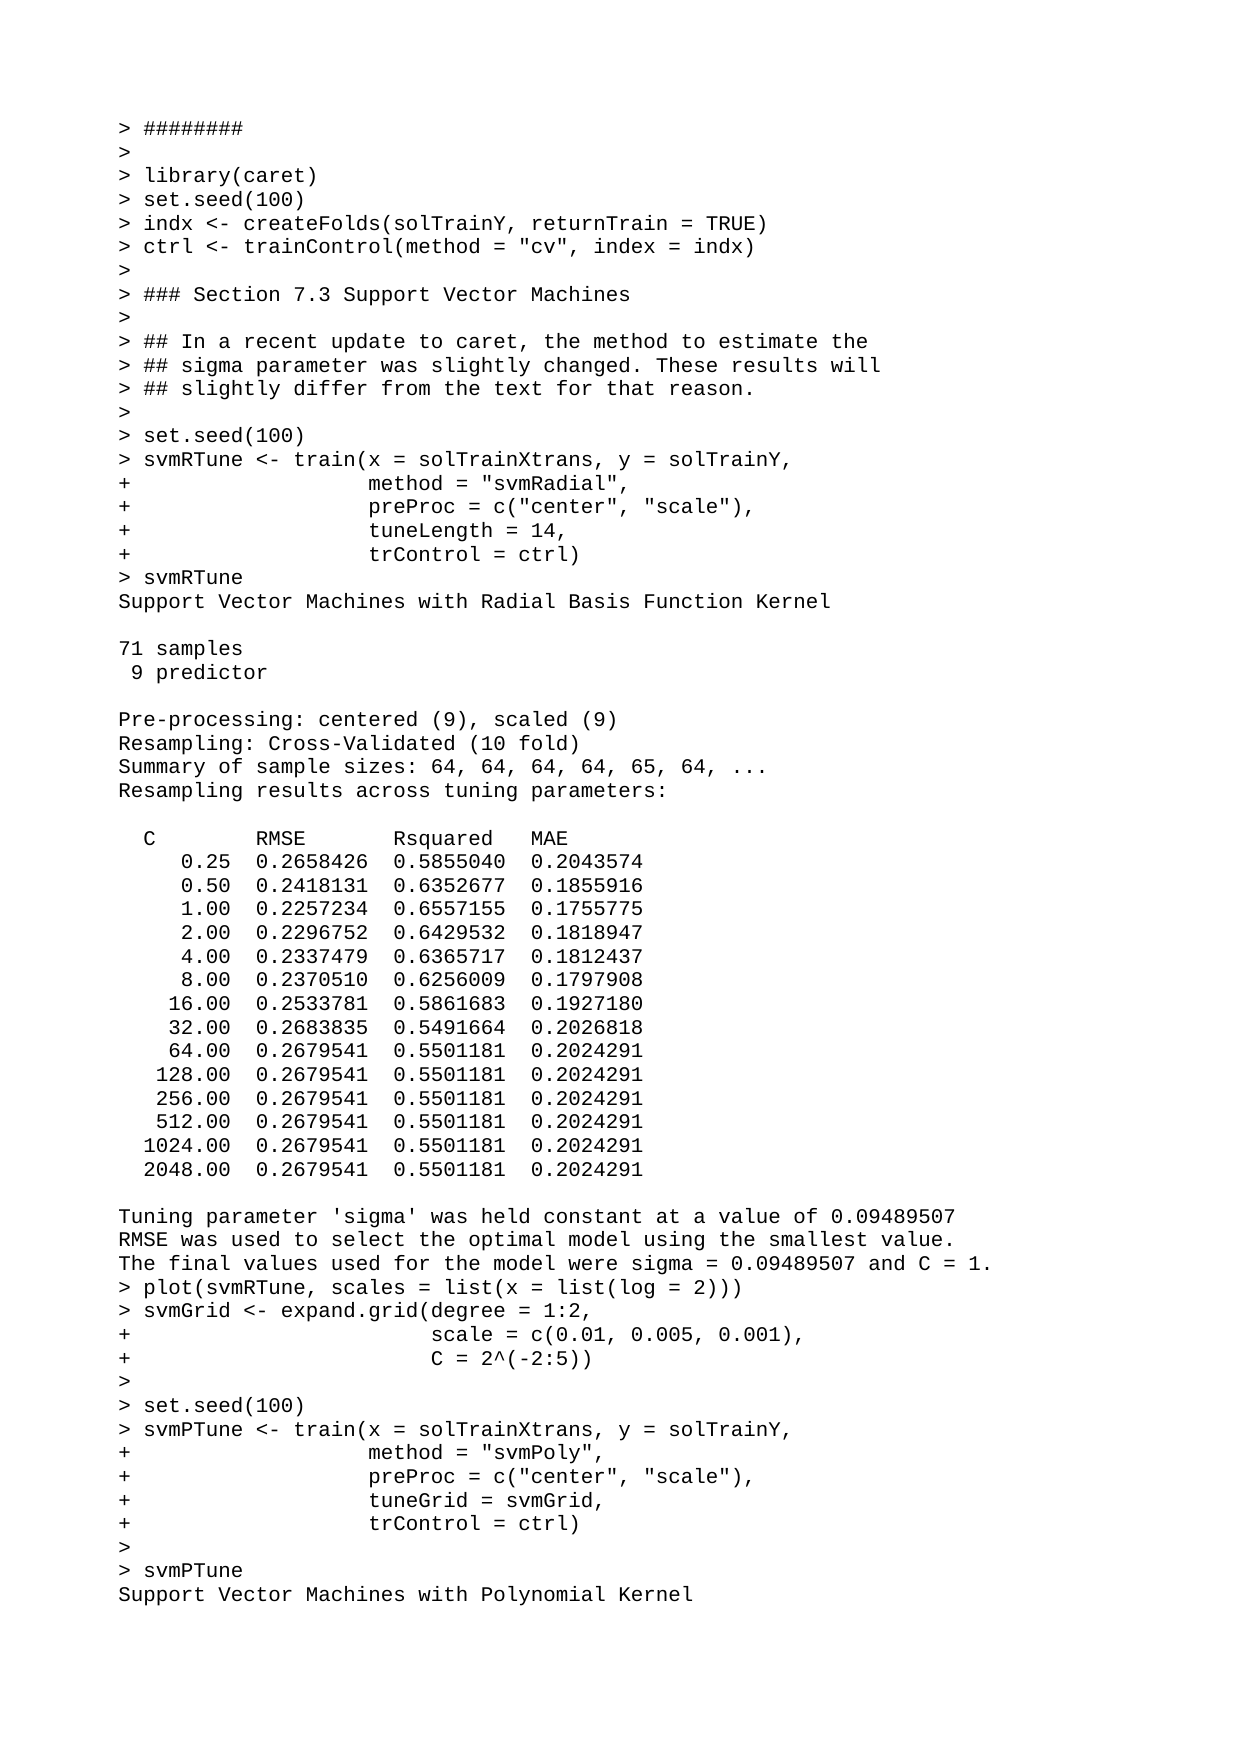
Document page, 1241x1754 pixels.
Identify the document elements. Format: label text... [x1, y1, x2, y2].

text > ## sigma parameter was slightly changed. These results will [118, 354, 1122, 378]
text 1024.00 0.2679541 0.5501181 0.2024291 [118, 1135, 1122, 1158]
text > library(caret) [118, 165, 1122, 189]
text > svmRTune <- train(x = solTrainXtrans, y = solTrainY, [118, 449, 1122, 473]
text 4.00 0.2337479 0.6365717 0.1812437 [118, 946, 1122, 969]
text > plot(svmRTune, scales = list(x = list(log = 2))) [118, 1277, 1122, 1300]
text 2048.00 0.2679541 0.5501181 0.2024291 [118, 1158, 1122, 1182]
text + tuneGrid = svmGrid, [118, 1489, 1122, 1513]
text > [118, 1371, 1122, 1395]
text Pre-processing: centered (9), scaled (9) [118, 709, 1122, 733]
text 8.00 0.2370510 0.6256009 0.1797908 [118, 969, 1122, 993]
text C RMSE Rsquared MAE [118, 827, 1122, 851]
text Summary of sample sizes: 64, 64, 64, 64, 65, 64, ... [118, 757, 1122, 780]
text Resampling: Cross-Validated (10 fold) [118, 733, 1122, 757]
text 64.00 0.2679541 0.5501181 0.2024291 [118, 1040, 1122, 1064]
text 71 samples [118, 638, 1122, 662]
text 32.00 0.2683835 0.5491664 0.2026818 [118, 1017, 1122, 1040]
text + tuneLength = 14, [118, 520, 1122, 544]
text The final values used for the model were sigma = 0.09489507 and C = 1. [118, 1253, 1122, 1277]
text 1.00 0.2257234 0.6557155 0.1755775 [118, 898, 1122, 922]
text > [118, 307, 1122, 331]
text > svmRTune [118, 567, 1122, 591]
text > ### Section 7.3 Support Vector Machines [118, 284, 1122, 307]
text > set.seed(100) [118, 189, 1122, 213]
text > [118, 1537, 1122, 1561]
text + trControl = ctrl) [118, 1513, 1122, 1537]
text Support Vector Machines with Polynomial Kernel [118, 1584, 1122, 1608]
text > [118, 142, 1122, 165]
text > set.seed(100) [118, 1395, 1122, 1419]
text + trControl = ctrl) [118, 544, 1122, 567]
text + scale = c(0.01, 0.005, 0.001), [118, 1324, 1122, 1348]
text Tuning parameter 'sigma' was held constant at a value of 0.09489507 [118, 1206, 1122, 1229]
text > indx <- createFolds(solTrainY, returnTrain = TRUE) [118, 213, 1122, 236]
text > ######## [118, 118, 1122, 142]
text 9 predictor [118, 662, 1122, 686]
text 128.00 0.2679541 0.5501181 0.2024291 [118, 1064, 1122, 1088]
text + C = 2^(-2:5)) [118, 1348, 1122, 1371]
text Support Vector Machines with Radial Basis Function Kernel [118, 591, 1122, 615]
text > set.seed(100) [118, 426, 1122, 449]
text > svmGrid <- expand.grid(degree = 1:2, [118, 1300, 1122, 1324]
text > ## In a recent update to caret, the method to estimate the [118, 331, 1122, 354]
text > ## slightly differ from the text for that reason. [118, 378, 1122, 402]
text > svmPTune [118, 1561, 1122, 1584]
text 0.50 0.2418131 0.6352677 0.1855916 [118, 875, 1122, 898]
text 512.00 0.2679541 0.5501181 0.2024291 [118, 1111, 1122, 1135]
text + preProc = c("center", "scale"), [118, 1466, 1122, 1489]
text > [118, 402, 1122, 426]
text RMSE was used to select the optimal model using the smallest value. [118, 1229, 1122, 1253]
text 2.00 0.2296752 0.6429532 0.1818947 [118, 922, 1122, 946]
text 0.25 0.2658426 0.5855040 0.2043574 [118, 851, 1122, 875]
text 256.00 0.2679541 0.5501181 0.2024291 [118, 1088, 1122, 1111]
text > ctrl <- trainControl(method = "cv", index = indx) [118, 236, 1122, 260]
text Resampling results across tuning parameters: [118, 780, 1122, 804]
text > [118, 260, 1122, 284]
text 16.00 0.2533781 0.5861683 0.1927180 [118, 993, 1122, 1017]
text + method = "svmRadial", [118, 473, 1122, 496]
text + preProc = c("center", "scale"), [118, 496, 1122, 520]
text > svmPTune <- train(x = solTrainXtrans, y = solTrainY, [118, 1419, 1122, 1442]
text + method = "svmPoly", [118, 1442, 1122, 1466]
